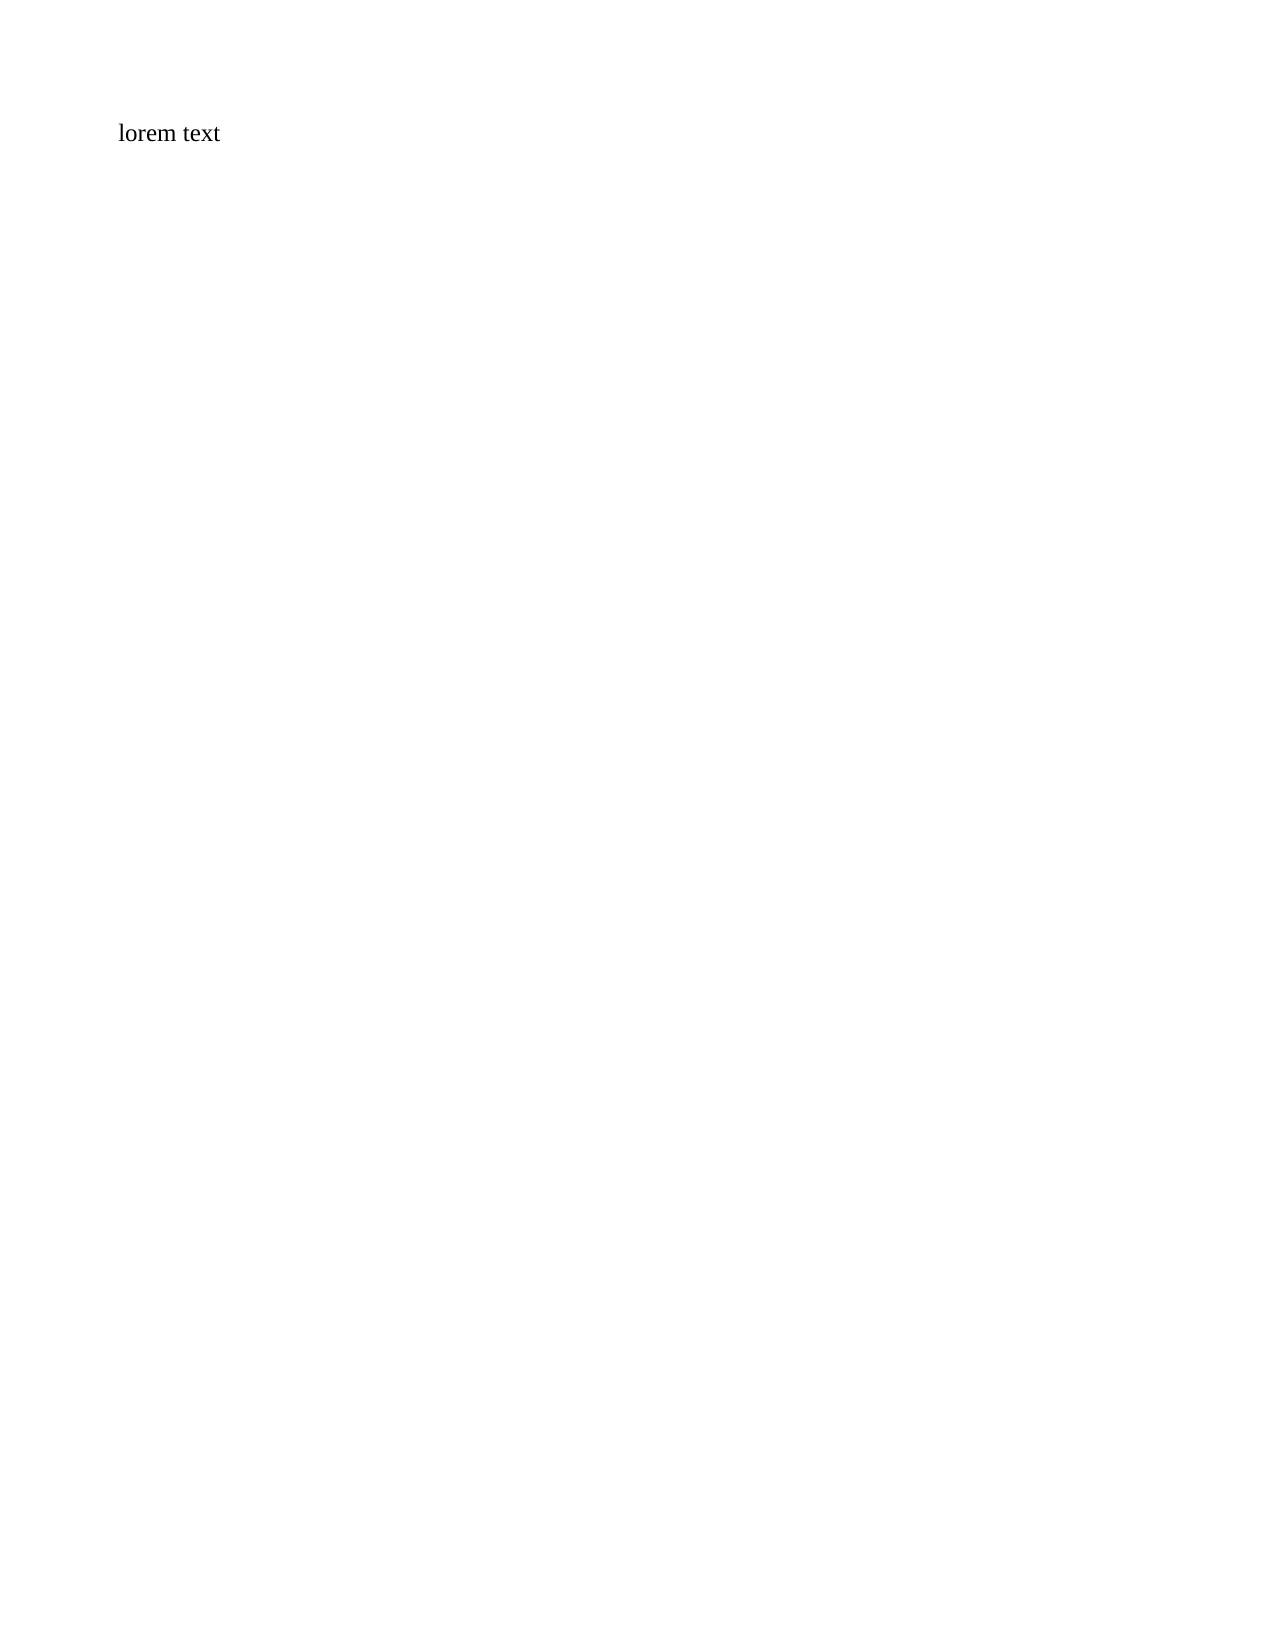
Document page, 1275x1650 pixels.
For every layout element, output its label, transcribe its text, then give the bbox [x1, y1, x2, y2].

text lorem text [118, 118, 1157, 147]
